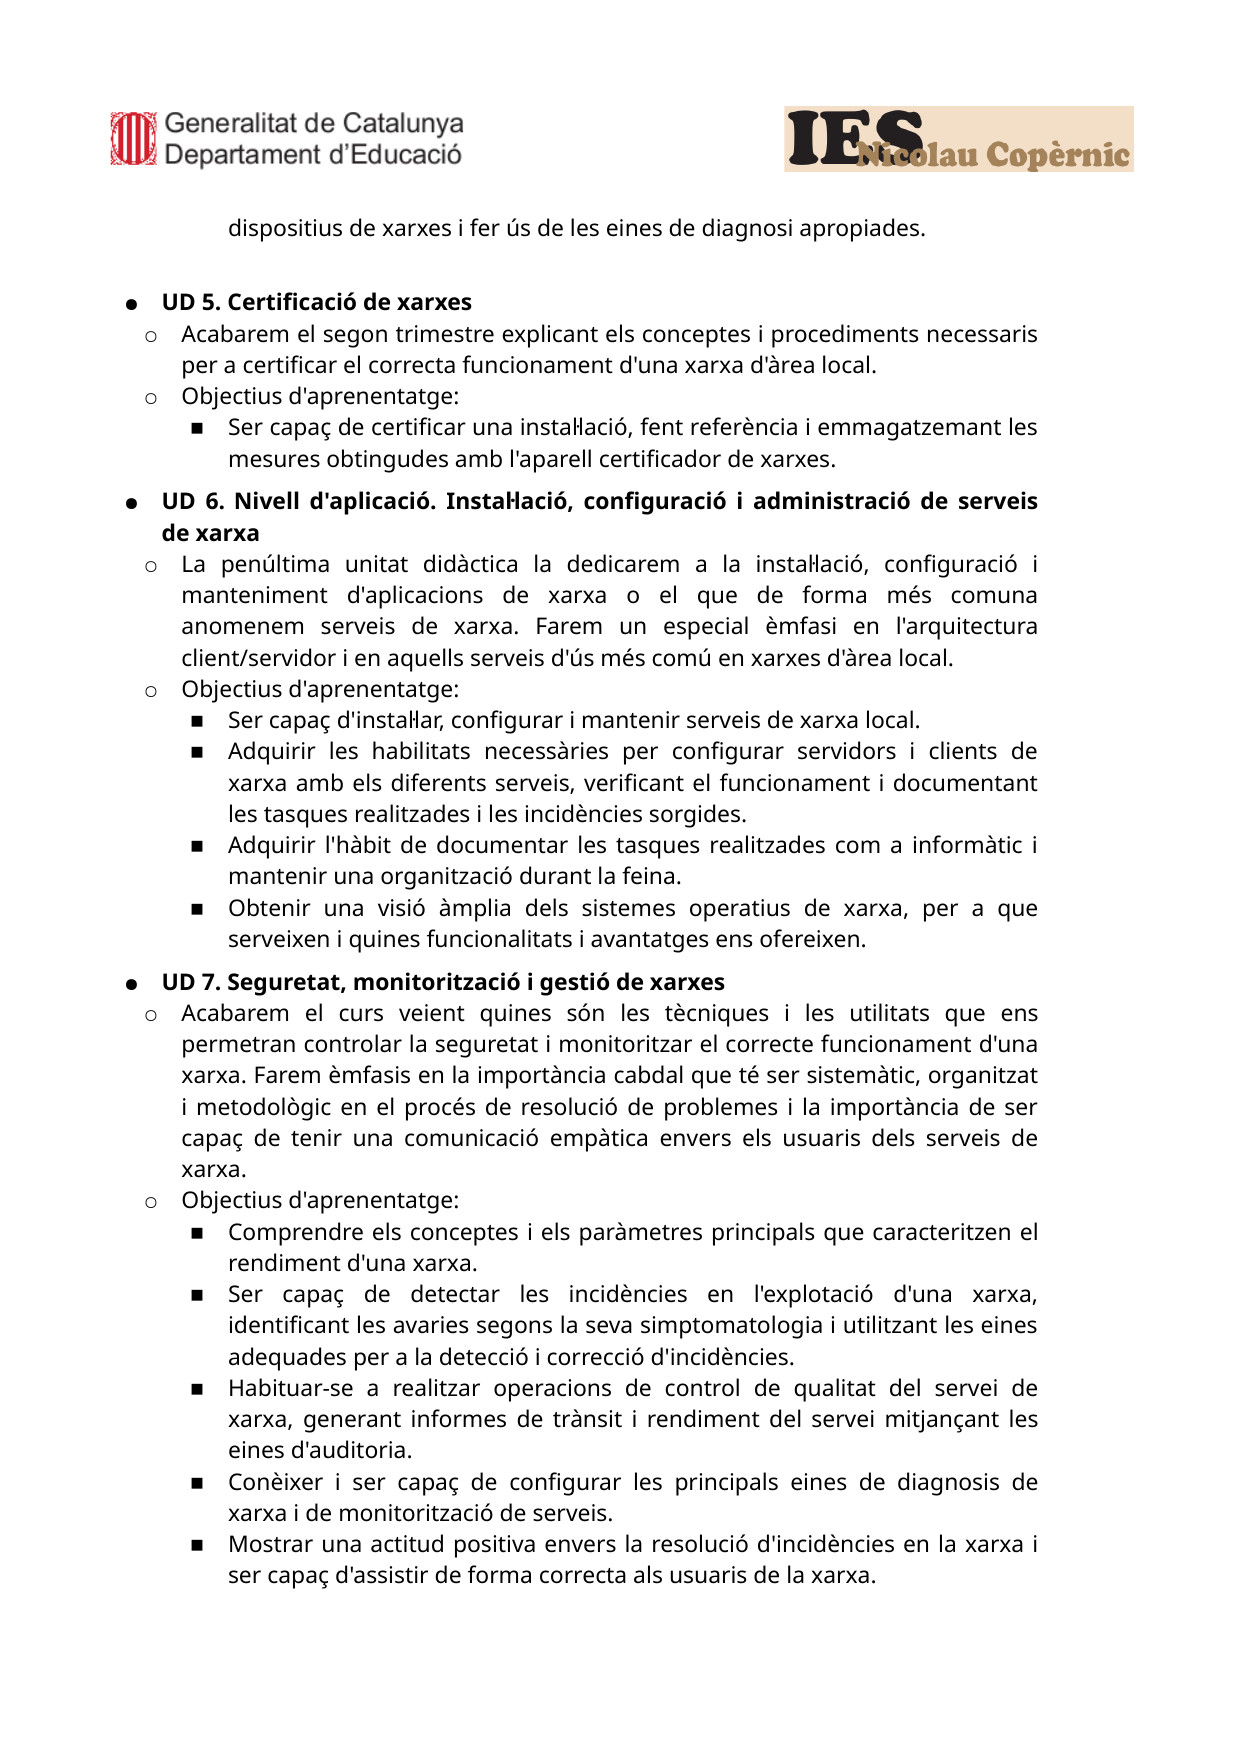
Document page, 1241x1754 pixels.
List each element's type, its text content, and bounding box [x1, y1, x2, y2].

table_cell UD 5. Certificació de xarxes Acabarem el segon trimestre explicant els conceptes i procediments necessaris per a certificar el correcta funcionament d'una xarxa d'àrea local. Objectius d'aprenentatge: Ser capaç de certificar una instal·lació, fent referència i emmagatzemant les mesures obtingudes amb l'aparell certificador de xarxes. [107, 281, 1045, 479]
picture [106, 106, 468, 170]
table_cell UD 6. Nivell d'aplicació. Instal·lació, configuració i administració de serveis de xarxa La penúltima unitat didàctica la dedicarem a la instal·lació, configuració i manteniment d'aplicacions de xarxa o el que de forma més comuna anomenem serveis de xarxa. Farem un especial èmfasi en l'arquitectura client/servidor i en aquells serveis d'ús més comú en xarxes d'àrea local. Objectius d'aprenentatge: Ser capaç d'instal·lar, configurar i mantenir serveis de xarxa local. Adquirir les habilitats necessàries per configurar servidors i clients de xarxa amb els diferents serveis, verificant el funcionament i documentant les tasques realitzades i les incidències sorgides. Adquirir l'hàbit de documentar les tasques realitzades com a informàtic i mantenir una organització durant la feina. Obtenir una visió àmplia dels sistemes operatius de xarxa, per a que serveixen i quines funcionalitats i avantatges ens ofereixen. [107, 480, 1045, 960]
picture [784, 106, 1134, 172]
table_cell UD 7. Seguretat, monitorització i gestió de xarxes Acabarem el curs veient quines són les tècniques i les utilitats que ens permetran controlar la seguretat i monitoritzar el correcte funcionament d'una xarxa. Farem èmfasis en la importància cabdal que té ser sistemàtic, organitzat i metodològic en el procés de resolució de problemes i la importància de ser capaç de tenir una comunicació empàtica envers els usuaris dels serveis de xarxa. Objectius d'aprenentatge: Comprendre els conceptes i els paràmetres principals que caracteritzen el rendiment d'una xarxa. Ser capaç de detectar les incidències en l'explotació d'una xarxa, identificant les avaries segons la seva simptomatologia i utilitzant les eines adequades per a la detecció i correcció d'incidències. Habituar-se a realitzar operacions de control de qualitat del servei de xarxa, generant informes de trànsit i rendiment del servei mitjançant les eines d'auditoria. Conèixer i ser capaç de configurar les principals eines de diagnosis de xarxa i de monitorització de serveis. Mostrar una actitud positiva envers la resolució d'incidències en la xarxa i ser capaç d'assistir de forma correcta als usuaris de la xarxa. [107, 960, 1045, 1627]
table_cell UD 4. Nivell de xarxa i nivell de transport. Dispositius de xarxes d'àrea local A l'inici del segon trimestre començarem la quarta unitat didàctica que tractarà sobre els nivells OSI de xarxa i transport. Veurem quins dispositius s'utilitzen per fer funcionar una xarxa i com s'instal·len i es configuren. Objectius d'aprenentatge: Obtenir una visió àmplia dels nivells de xarxa i transport. Conèixer els conceptes bàsics associats a aquests nivells. Comprendre el concepte de direccionament i el funcionament de les adreces IP. Saber distingir entre direccionament físic i lògic. Conèixer les característiques bàsiques de les xarxes públiques d'àrea extensa. Ser capaç d'interpretar la documentació tècnica de dispositius de xarxa i saber implantar els dispositius d'interconnexió de la xarxa partint d'aquesta documentació. Assolir les habilitats bàsiques necessàries per a configurar dispositius de xarxa. Inclinar-se interessadament envers la resolució de problemes en dispositius de xarxes i fer ús de les eines de diagnosi apropiades. [107, 207, 1045, 281]
